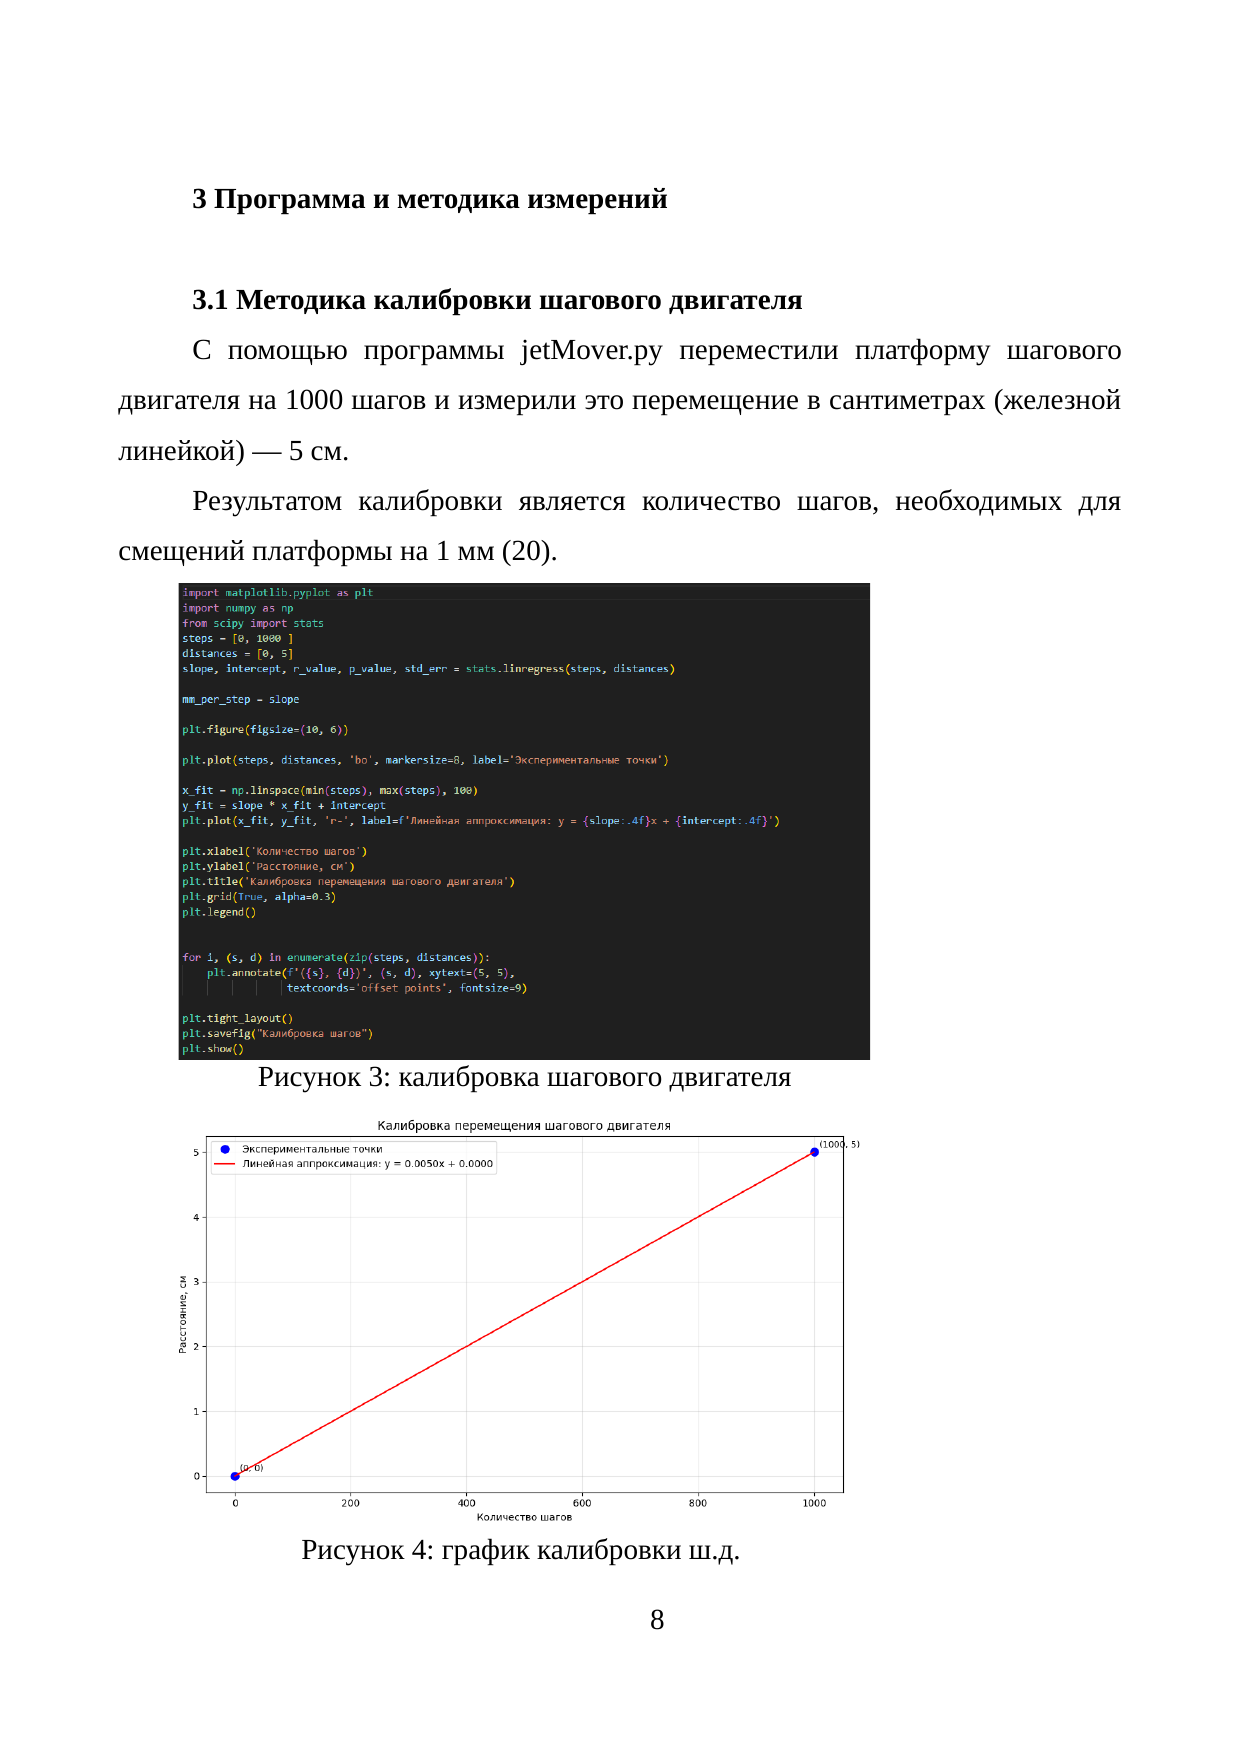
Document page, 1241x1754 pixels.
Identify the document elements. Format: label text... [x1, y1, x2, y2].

picture [178, 583, 871, 1060]
text Рисунок 3: калибровка шагового двигателя [192, 1060, 857, 1093]
text Рисунок 4: график калибровки ш.д. [192, 1533, 850, 1566]
text Результатом калибровки является количество шагов, необходимых для смещений платформы на 1 мм (20). [118, 483, 1122, 567]
text С помощью программы jetMover.py переместили платформу шагового двигателя на 1000 шагов и измерили это перемещение в сантиметрах (железной линейкой) — 5 см. [118, 332, 1122, 466]
subtitle Программа и методика измерений [118, 181, 1122, 215]
subtitle Методика калибровки шагового двигателя [118, 282, 1122, 315]
picture [168, 1110, 873, 1533]
